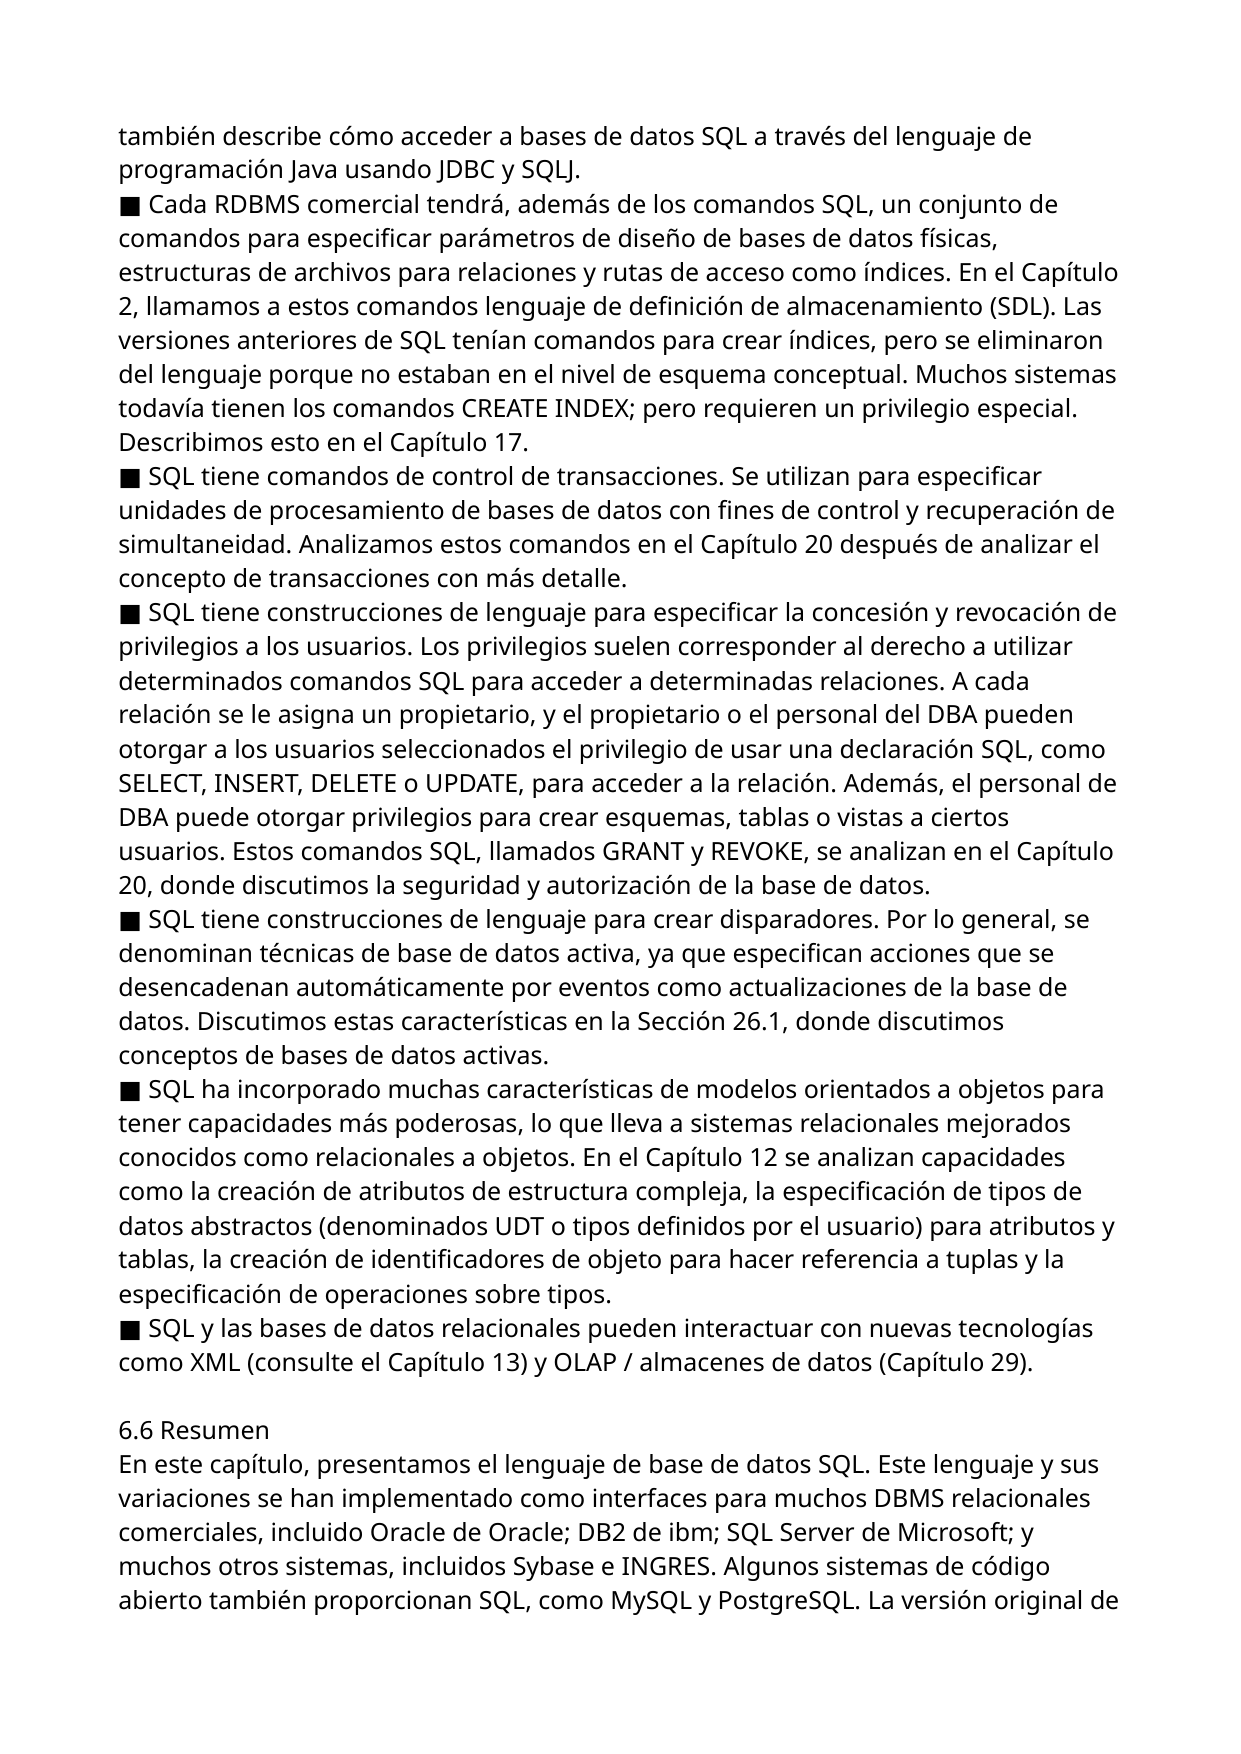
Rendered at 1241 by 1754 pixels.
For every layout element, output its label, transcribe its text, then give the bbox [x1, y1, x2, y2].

text ■ SQL y las bases de datos relacionales pueden interactuar con nuevas tecnologías como XML (consulte el Capítulo 13) y OLAP / almacenes de datos (Capítulo 29). [118, 1310, 1122, 1378]
text 6.6 Resumen [118, 1412, 1122, 1447]
text ■ SQL tiene construcciones de lenguaje para especificar la concesión y revocación de privilegios a los usuarios. Los privilegios suelen corresponder al derecho a utilizar determinados comandos SQL para acceder a determinadas relaciones. A cada relación se le asigna un propietario, y el propietario o el personal del DBA pueden otorgar a los usuarios seleccionados el privilegio de usar una declaración SQL, como SELECT, INSERT, DELETE o UPDATE, para acceder a la relación. Además, el personal de DBA puede otorgar privilegios para crear esquemas, tablas o vistas a ciertos usuarios. Estos comandos SQL, llamados GRANT y REVOKE, se analizan en el Capítulo 20, donde discutimos la seguridad y autorización de la base de datos. [118, 595, 1122, 902]
text ■ SQL tiene construcciones de lenguaje para crear disparadores. Por lo general, se denominan técnicas de base de datos activa, ya que especifican acciones que se desencadenan automáticamente por eventos como actualizaciones de la base de datos. Discutimos estas características en la Sección 26.1, donde discutimos conceptos de bases de datos activas. [118, 902, 1122, 1072]
text ■ Cada RDBMS comercial tendrá, además de los comandos SQL, un conjunto de comandos para especificar parámetros de diseño de bases de datos físicas, estructuras de archivos para relaciones y rutas de acceso como índices. En el Capítulo 2, llamamos a estos comandos lenguaje de definición de almacenamiento (SDL). Las versiones anteriores de SQL tenían comandos para crear índices, pero se eliminaron del lenguaje porque no estaban en el nivel de esquema conceptual. Muchos sistemas todavía tienen los comandos CREATE INDEX; pero requieren un privilegio especial. Describimos esto en el Capítulo 17. [118, 186, 1122, 459]
text también describe cómo acceder a bases de datos SQL a través del lenguaje de programación Java usando JDBC y SQLJ. [118, 118, 1122, 186]
text ■ SQL tiene comandos de control de transacciones. Se utilizan para especificar unidades de procesamiento de bases de datos con fines de control y recuperación de simultaneidad. Analizamos estos comandos en el Capítulo 20 después de analizar el concepto de transacciones con más detalle. [118, 459, 1122, 595]
text En este capítulo, presentamos el lenguaje de base de datos SQL. Este lenguaje y sus variaciones se han implementado como interfaces para muchos DBMS relacionales comerciales, incluido Oracle de Oracle; DB2 de ibm; SQL Server de Microsoft; y muchos otros sistemas, incluidos Sybase e INGRES. Algunos sistemas de código abierto también proporcionan SQL, como MySQL y PostgreSQL. La versión original de [118, 1447, 1122, 1617]
text ■ SQL ha incorporado muchas características de modelos orientados a objetos para tener capacidades más poderosas, lo que lleva a sistemas relacionales mejorados conocidos como relacionales a objetos. En el Capítulo 12 se analizan capacidades como la creación de atributos de estructura compleja, la especificación de tipos de datos abstractos (denominados UDT o tipos definidos por el usuario) para atributos y tablas, la creación de identificadores de objeto para hacer referencia a tuplas y la especificación de operaciones sobre tipos. [118, 1072, 1122, 1310]
